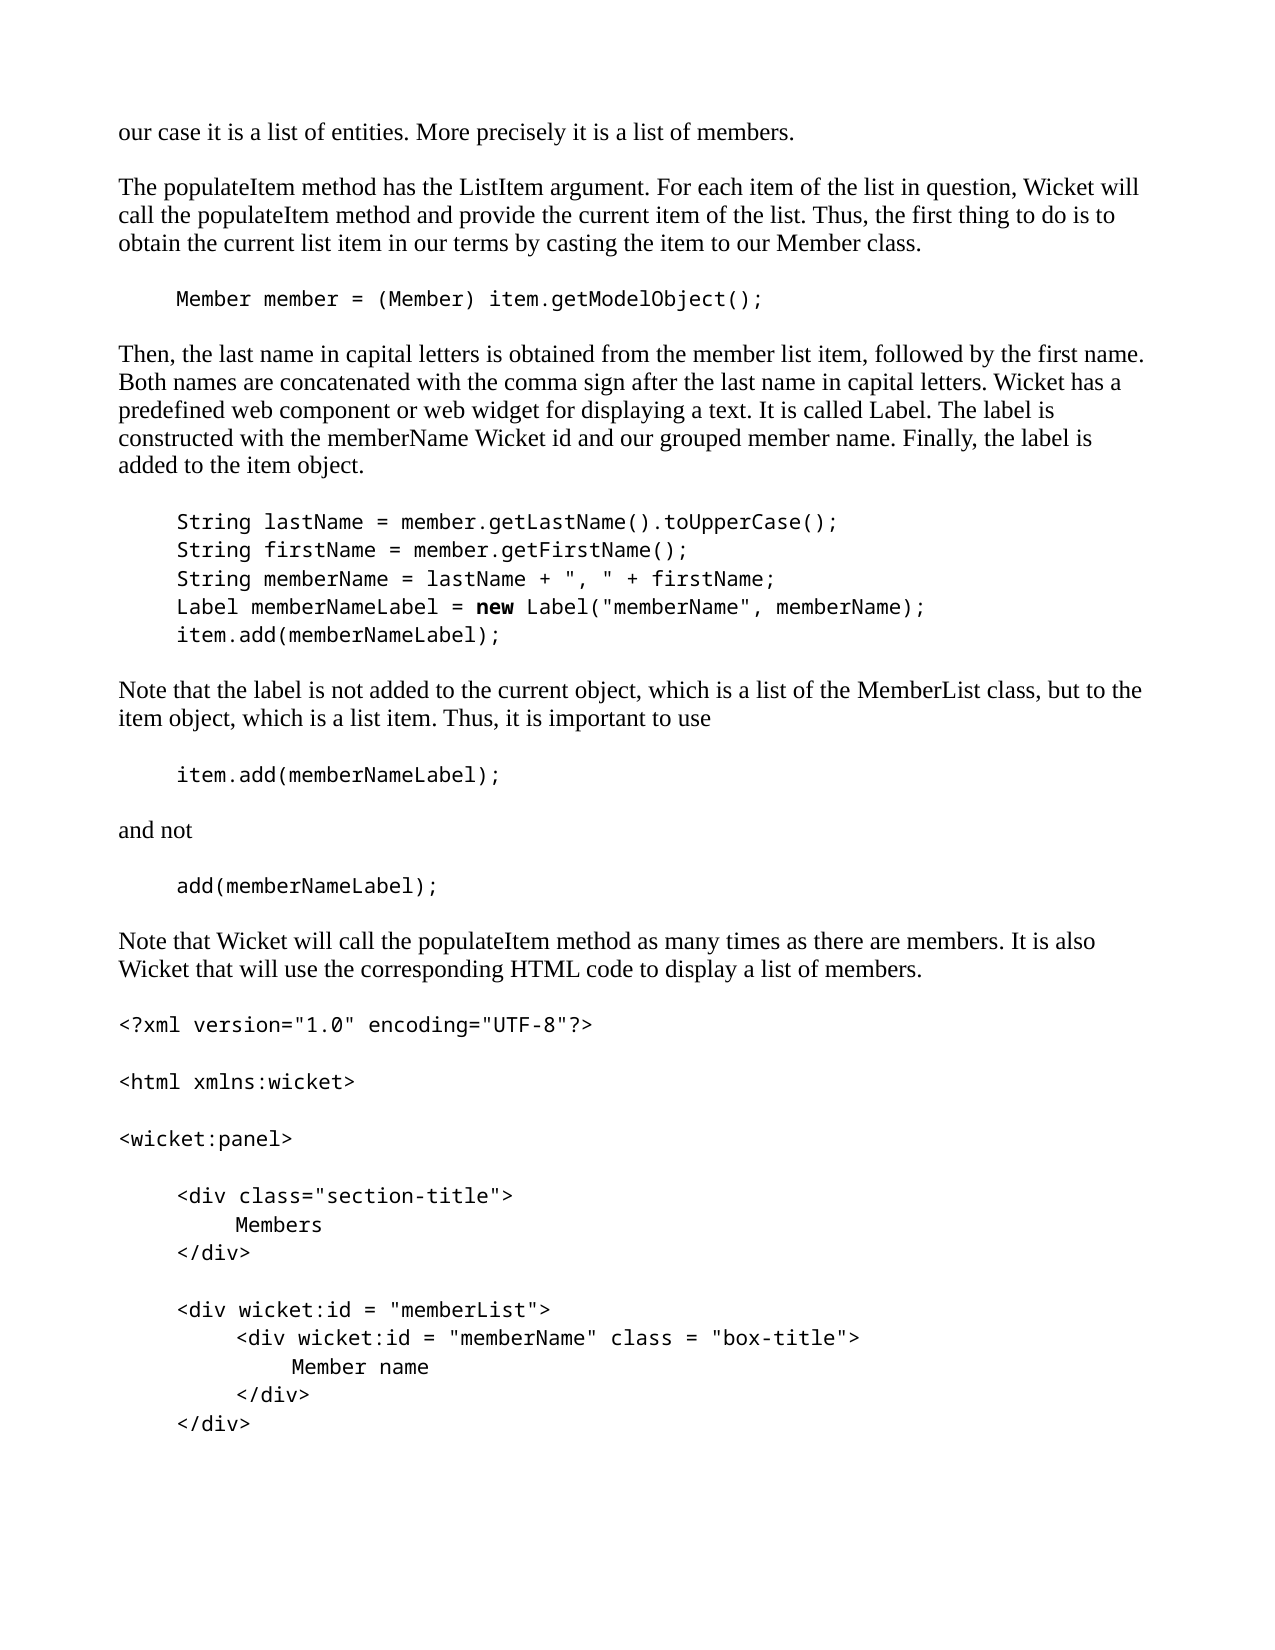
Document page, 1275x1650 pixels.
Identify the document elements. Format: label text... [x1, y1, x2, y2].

text our case it is a list of entities. More precisely it is a list of members. [118, 118, 1157, 146]
text item.add(memberNameLabel); [118, 760, 1157, 788]
text String lastName = member.getLastName().toUpperCase(); [118, 507, 1157, 535]
text String firstName = member.getFirstName(); [118, 535, 1157, 564]
text Then, the last name in capital letters is obtained from the member list item, followed by the first name. Both names are concatenated with the comma sign after the last name in capital letters. Wicket has a predefined web component or web widget for displaying a text. It is called Label. The label is constructed with the memberName Wicket id and our grouped member name. Finally, the label is added to the item object. [118, 341, 1157, 479]
text <html xmlns:wicket> [118, 1067, 1157, 1096]
text Note that the label is not added to the current object, which is a list of the MemberList class, but to the item object, which is a list item. Thus, it is important to use [118, 677, 1157, 732]
text Member member = (Member) item.getModelObject(); [118, 284, 1157, 313]
text </div> [118, 1380, 1157, 1409]
text </div> [118, 1409, 1157, 1437]
text </div> [118, 1238, 1157, 1267]
text <div wicket:id = "memberName" class = "box-title"> [118, 1323, 1157, 1352]
text item.add(memberNameLabel); [118, 621, 1157, 649]
text <?xml version="1.0" encoding="UTF-8"?> [118, 1011, 1157, 1039]
text Member name [118, 1352, 1157, 1380]
text Note that Wicket will call the populateItem method as many times as there are members. It is also Wicket that will use the corresponding HTML code to display a list of members. [118, 927, 1157, 983]
text <wicket:panel> [118, 1124, 1157, 1153]
text add(memberNameLabel); [118, 871, 1157, 900]
text String memberName = lastName + ", " + firstName; [118, 564, 1157, 592]
text Members [118, 1210, 1157, 1238]
text and not [118, 816, 1157, 844]
text <div class="section-title"> [118, 1181, 1157, 1210]
text <div wicket:id = "memberList"> [118, 1295, 1157, 1323]
text Label memberNameLabel = new Label("memberName", memberName); [118, 592, 1157, 621]
text The populateItem method has the ListItem argument. For each item of the list in question, Wicket will call the populateItem method and provide the current item of the list. Thus, the first thing to do is to obtain the current list item in our terms by casting the item to our Member class. [118, 173, 1157, 257]
